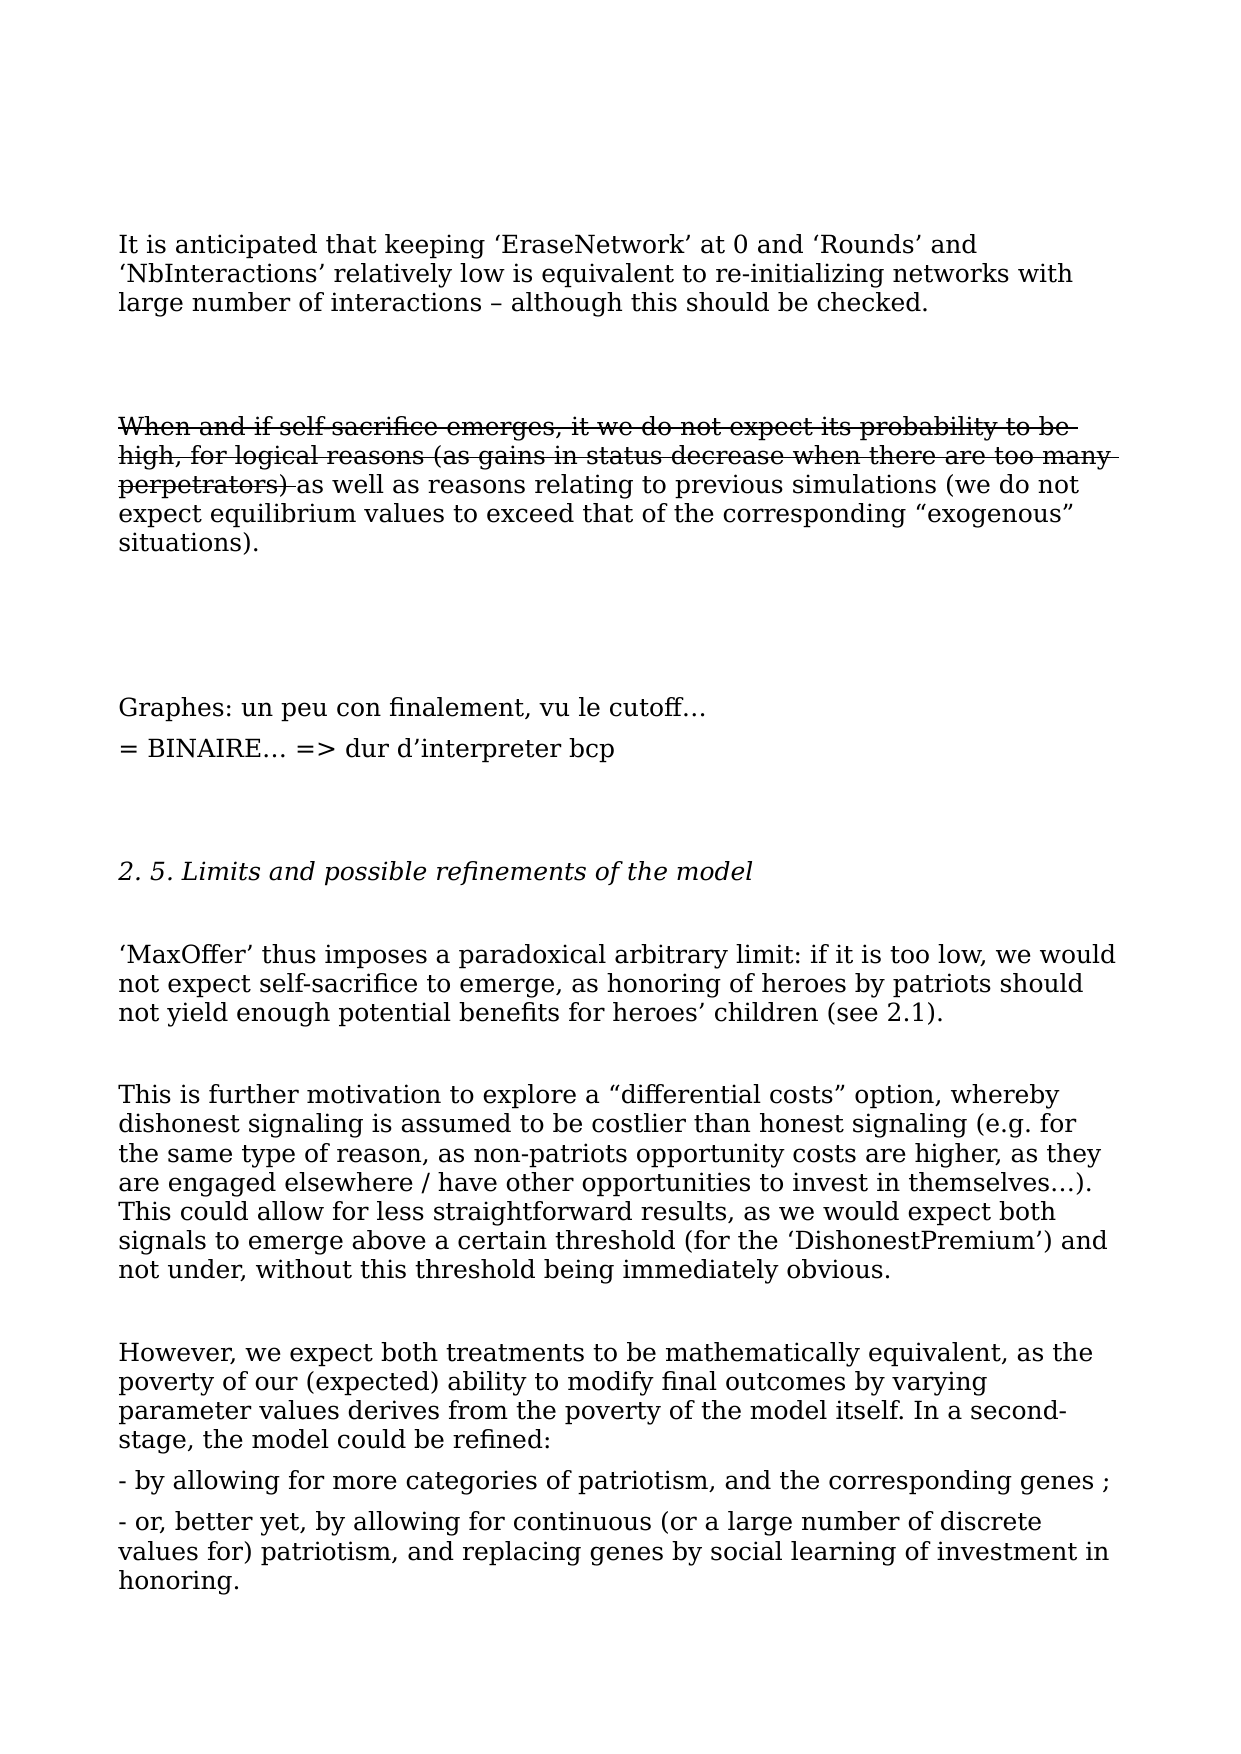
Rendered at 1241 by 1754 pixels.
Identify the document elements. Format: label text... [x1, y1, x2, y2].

text - by allowing for more categories of patriotism, and the corresponding genes ; [118, 1466, 1122, 1496]
text 2. 5. Limits and possible refinements of the model [118, 857, 1122, 887]
text Graphes: un peu con finalement, vu le cutoff… [118, 693, 1122, 722]
text ‘MaxOffer’ thus imposes a paradoxical arbitrary limit: if it is too low, we would not expect self-sacrifice to emerge, as honoring of heroes by patriots should not yield enough potential benefits for heroes’ children (see 2.1). [118, 940, 1122, 1027]
text It is anticipated that keeping ‘EraseNetwork’ at 0 and ‘Rounds’ and ‘NbInteractions’ relatively low is equivalent to re-initializing networks with large number of interactions – although this should be checked. [118, 230, 1122, 317]
text When and if self-sacrifice emerges, it we do not expect its probability to be high, for logical reasons (as gains in status decrease when there are too many perpetrators) as well as reasons relating to previous simulations (we do not expect equilibrium values to exceed that of the corresponding “exogenous” situations). [118, 412, 1122, 557]
text = BINAIRE… => dur d’interpreter bcp [118, 734, 1122, 763]
text This is further motivation to explore a “differential costs” option, whereby dishonest signaling is assumed to be costlier than honest signaling (e.g. for the same type of reason, as non-patriots opportunity costs are higher, as they are engaged elsewhere / have other opportunities to invest in themselves…). This could allow for less straightforward results, as we would expect both signals to emerge above a certain threshold (for the ‘DishonestPremium’) and not under, without this threshold being immediately obvious. [118, 1080, 1122, 1284]
text However, we expect both treatments to be mathematically equivalent, as the poverty of our (expected) ability to modify final outcomes by varying parameter values derives from the poverty of the model itself. In a second-stage, the model could be refined: [118, 1338, 1122, 1454]
text - or, better yet, by allowing for continuous (or a large number of discrete values for) patriotism, and replacing genes by social learning of investment in honoring. [118, 1507, 1122, 1595]
